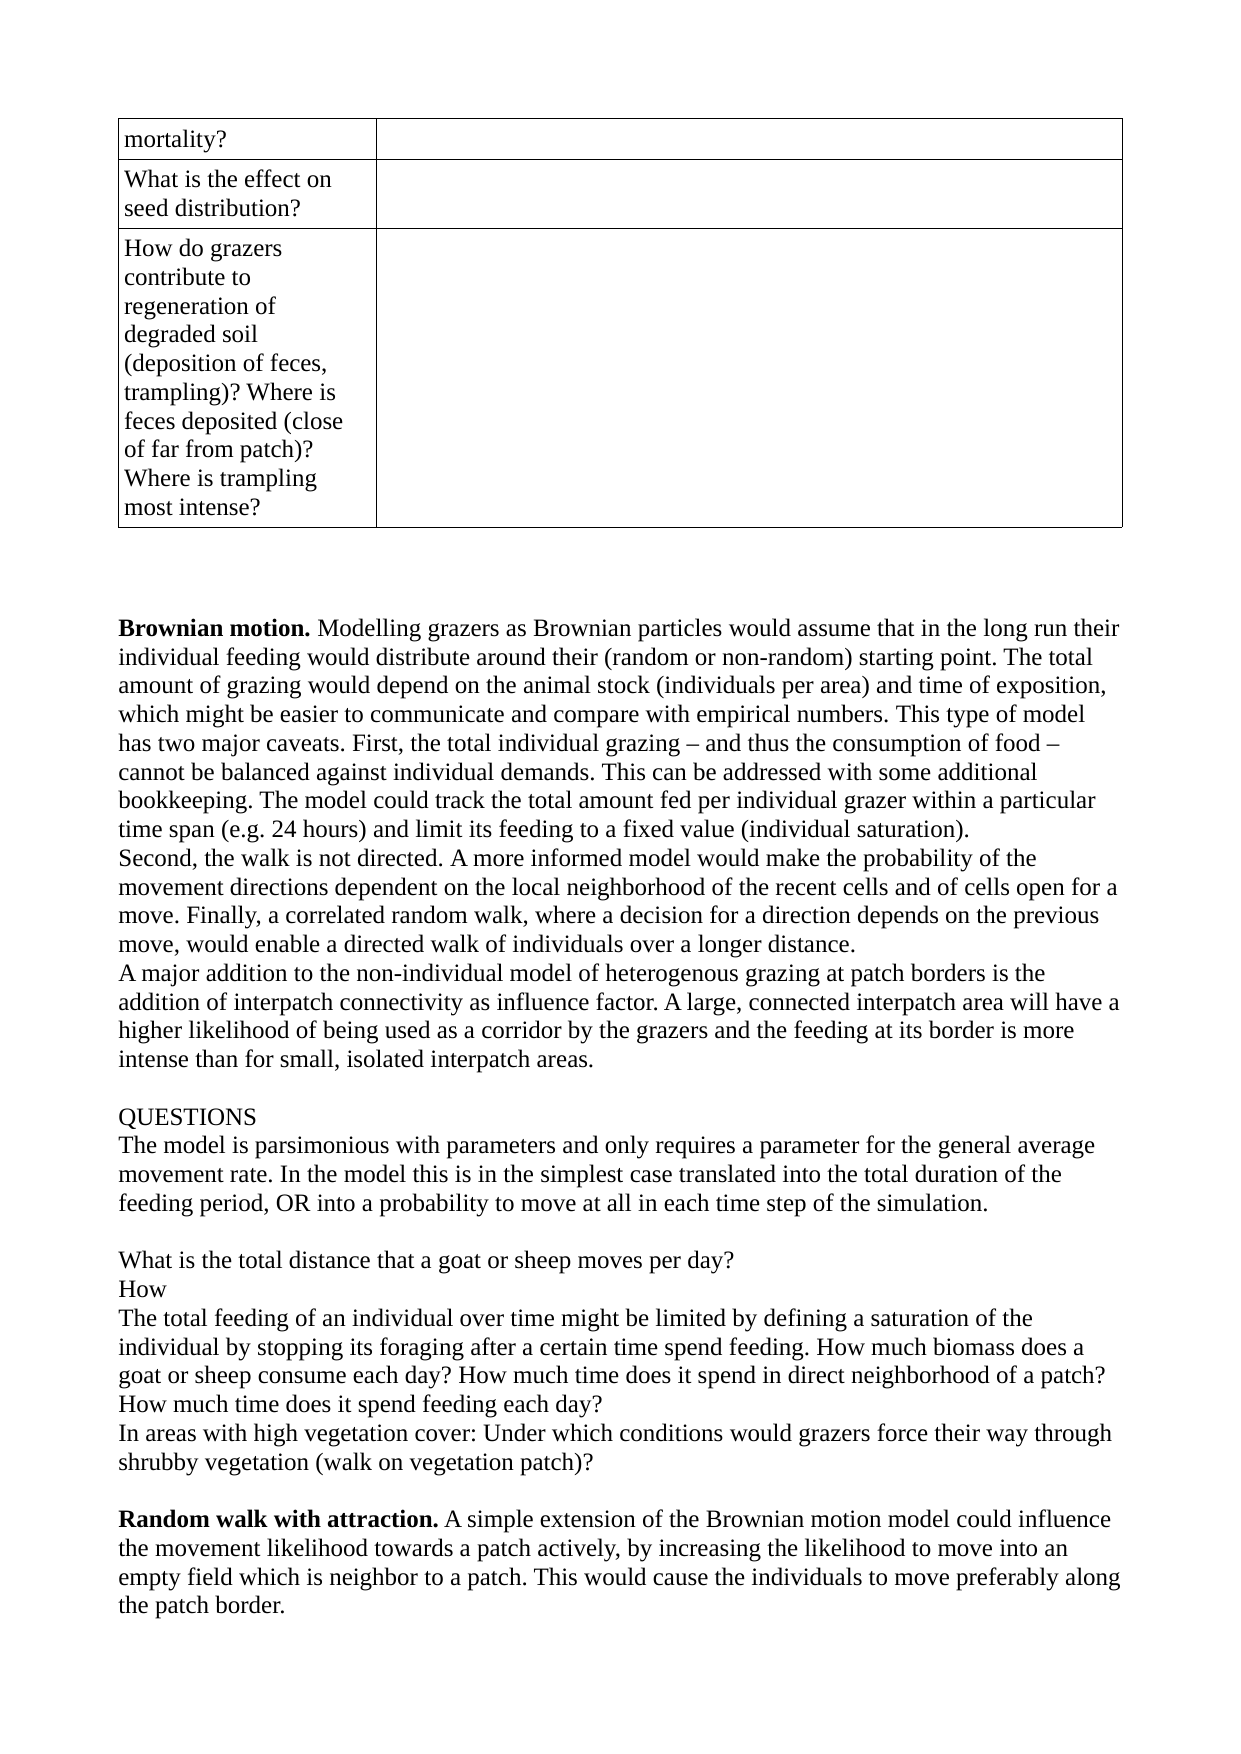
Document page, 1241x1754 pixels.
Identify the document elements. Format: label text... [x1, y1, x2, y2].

text Brownian motion. Modelling grazers as Brownian particles would assume that in the long run their individual feeding would distribute around their (random or non-random) starting point. The total amount of grazing would depend on the animal stock (individuals per area) and time of exposition, which might be easier to communicate and compare with empirical numbers. This type of model has two major caveats. First, the total individual grazing – and thus the consumption of food – cannot be balanced against individual demands. This can be addressed with some additional bookkeeping. The model could track the total amount fed per individual grazer within a particular time span (e.g. 24 hours) and limit its feeding to a fixed value (individual saturation). [118, 613, 1122, 843]
table_cell What is the effect on seed distribution? [119, 160, 376, 227]
text In areas with high vegetation cover: Under which conditions would grazers force their way through shrubby vegetation (walk on vegetation patch)? [118, 1418, 1122, 1475]
text Random walk with attraction. A simple extension of the Brownian motion model could influence the movement likelihood towards a patch actively, by increasing the likelihood to move into an empty field which is neighbor to a patch. This would cause the individuals to move preferably along the patch border. [118, 1504, 1122, 1619]
table_cell [377, 229, 1122, 527]
text The model is parsimonious with parameters and only requires a parameter for the general average movement rate. In the model this is in the simplest case translated into the total duration of the feeding period, OR into a probability to move at all in each time step of the simulation. [118, 1130, 1122, 1217]
table_header [377, 119, 1122, 158]
text How [118, 1274, 1122, 1303]
text What is the total distance that a goat or sheep moves per day? [118, 1245, 1122, 1274]
table_cell [377, 160, 1122, 227]
table_cell How do grazers contribute to regeneration of degraded soil (deposition of feces, trampling)? Where is feces deposited (close of far from patch)? Where is trampling most intense? [119, 229, 376, 527]
table_header mortality? [119, 119, 376, 158]
text QUESTIONS [118, 1102, 1122, 1130]
text A major addition to the non-individual model of heterogenous grazing at patch borders is the addition of interpatch connectivity as influence factor. A large, connected interpatch area will have a higher likelihood of being used as a corridor by the grazers and the feeding at its border is more intense than for small, isolated interpatch areas. [118, 958, 1122, 1073]
text The total feeding of an individual over time might be limited by defining a saturation of the individual by stopping its foraging after a certain time spend feeding. How much biomass does a goat or sheep consume each day? How much time does it spend in direct neighborhood of a patch? How much time does it spend feeding each day? [118, 1303, 1122, 1418]
text Second, the walk is not directed. A more informed model would make the probability of the movement directions dependent on the local neighborhood of the recent cells and of cells open for a move. Finally, a correlated random walk, where a decision for a direction depends on the previous move, would enable a directed walk of individuals over a longer distance. [118, 843, 1122, 958]
